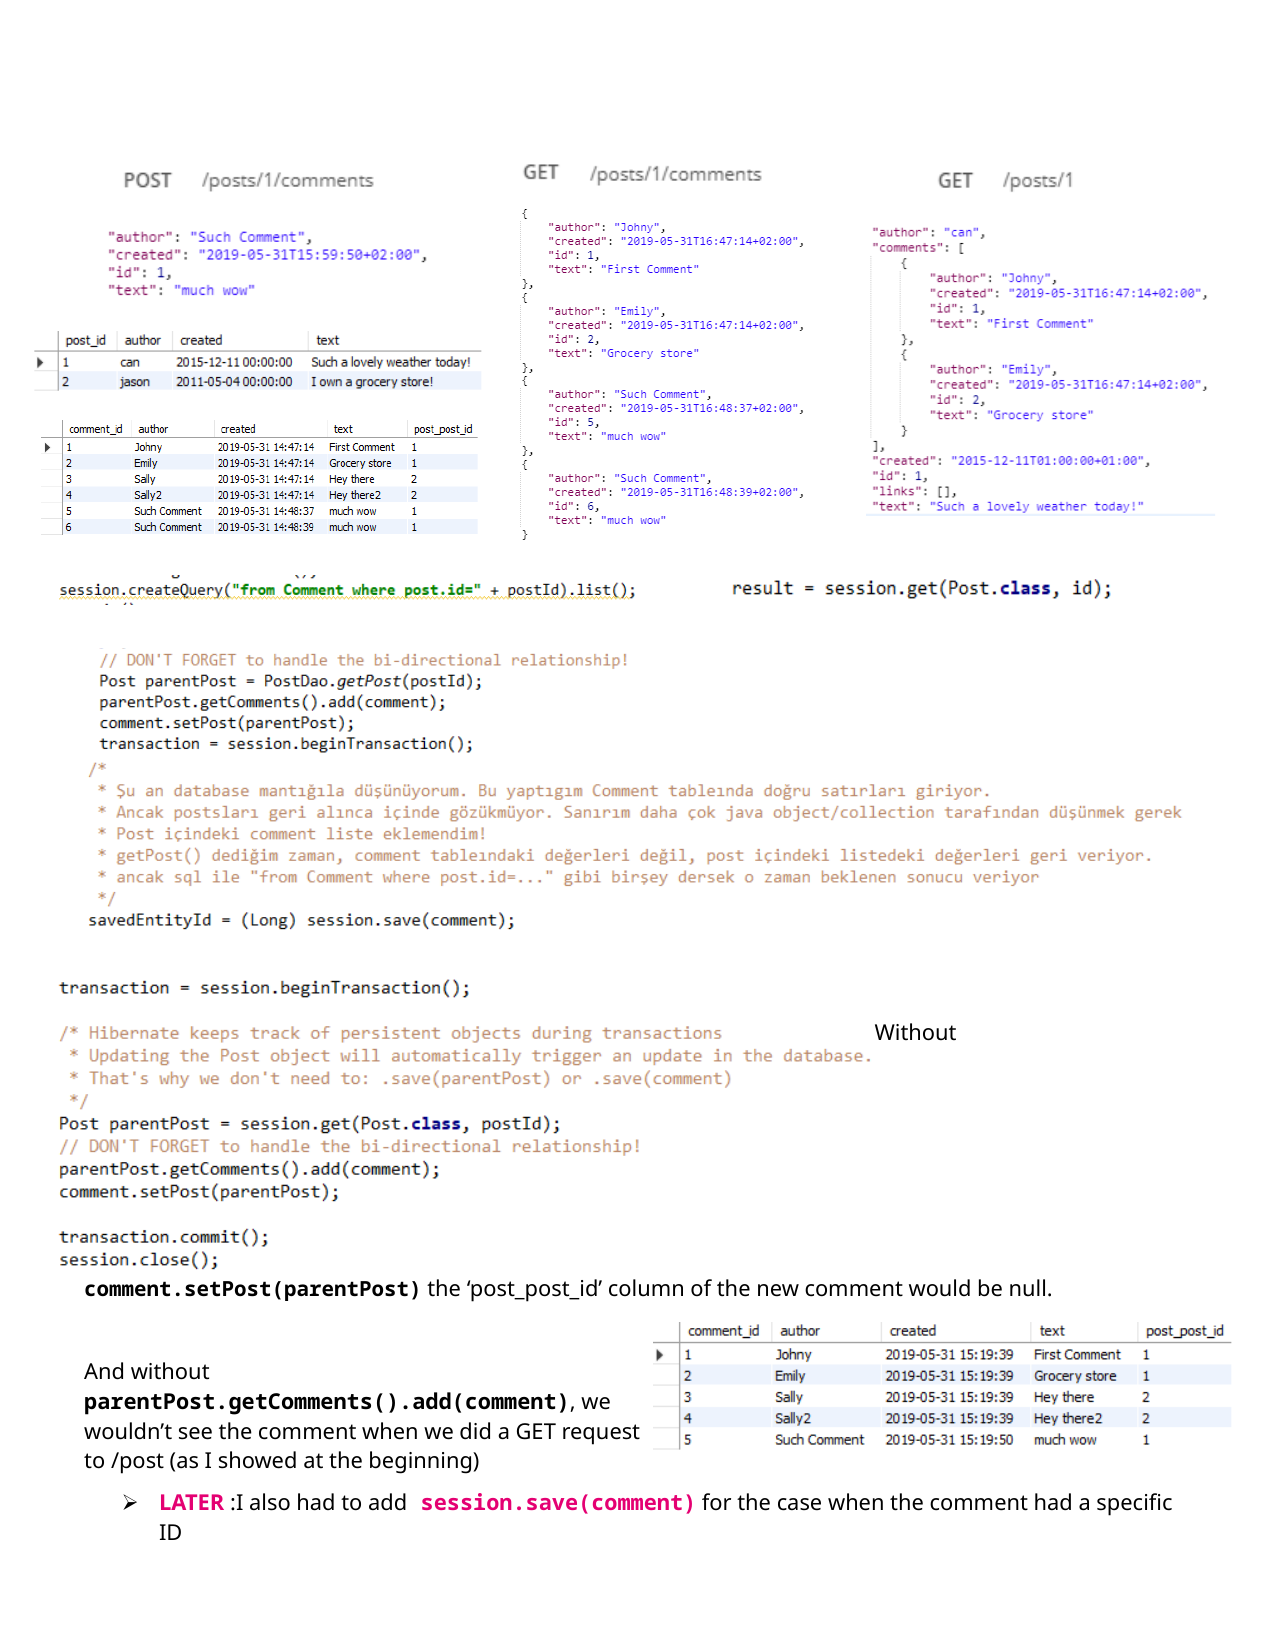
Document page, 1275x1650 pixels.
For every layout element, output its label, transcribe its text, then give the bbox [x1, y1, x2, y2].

picture [728, 574, 1117, 604]
picture [519, 206, 809, 545]
picture [589, 160, 768, 189]
picture [82, 758, 1187, 934]
text Without comment.setPost(parentPost) the ‘post_post_id’ column of the new comment would be null. [84, 1017, 1188, 1303]
picture [54, 976, 875, 1273]
text And without parentPost.getComments().add(comment), we wouldn’t see the comment when we did a GET request to /post (as I showed at the beginning) [84, 1356, 1188, 1475]
list LATER :I also had to add session.save(comment) for the case when the comment had a specific ID [121, 1487, 1188, 1547]
picture [201, 168, 380, 198]
picture [41, 420, 478, 536]
picture [866, 218, 1216, 516]
picture [653, 1322, 1232, 1451]
picture [102, 223, 433, 304]
picture [517, 160, 575, 184]
picture [1002, 166, 1079, 197]
picture [34, 331, 482, 392]
picture [96, 648, 632, 756]
picture [56, 575, 639, 605]
picture [119, 165, 181, 194]
picture [932, 168, 990, 193]
